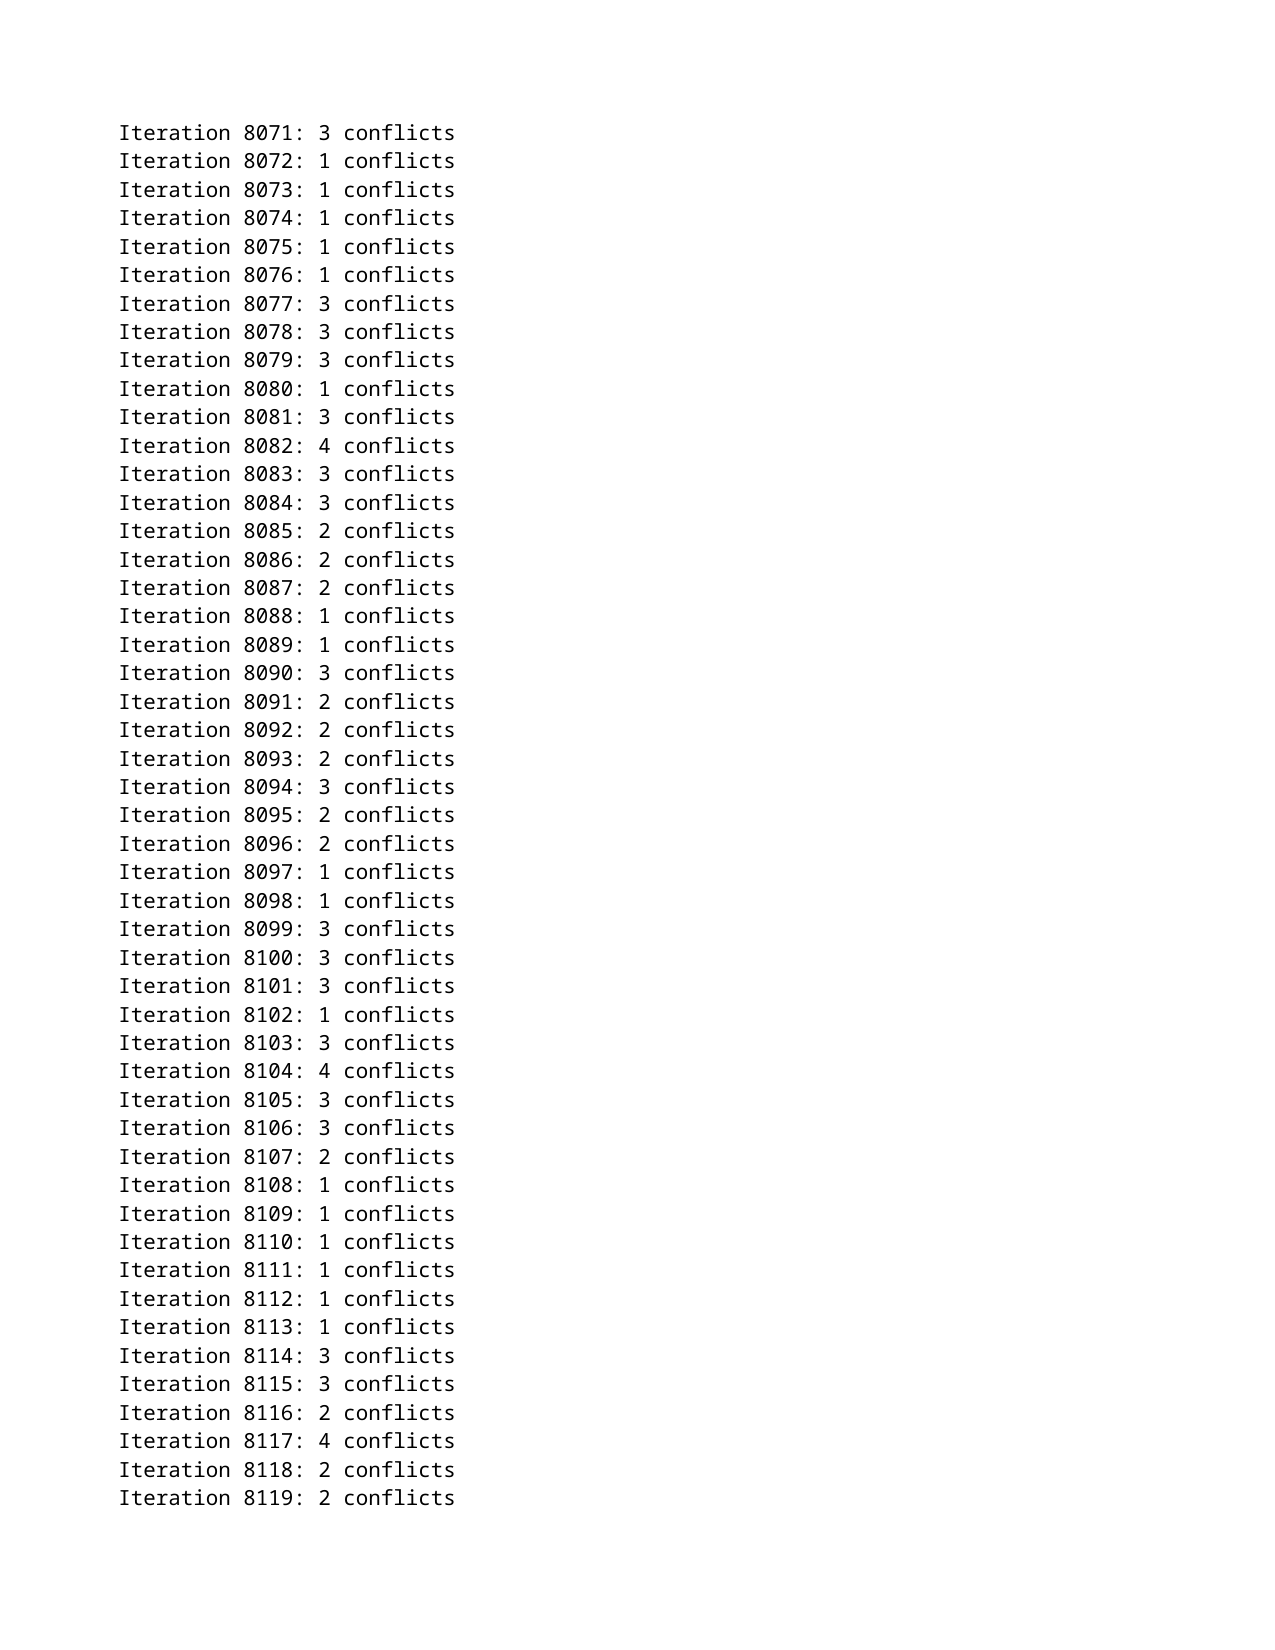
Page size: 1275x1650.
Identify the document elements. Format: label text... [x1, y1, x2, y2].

text Iteration 8103: 3 conflicts [118, 1028, 1157, 1057]
text Iteration 8094: 3 conflicts [118, 772, 1157, 801]
text Iteration 8075: 1 conflicts [118, 232, 1157, 260]
text Iteration 8108: 1 conflicts [118, 1170, 1157, 1199]
text Iteration 8080: 1 conflicts [118, 374, 1157, 402]
text Iteration 8092: 2 conflicts [118, 715, 1157, 744]
text Iteration 8101: 3 conflicts [118, 971, 1157, 1000]
text Iteration 8081: 3 conflicts [118, 402, 1157, 431]
text Iteration 8116: 2 conflicts [118, 1398, 1157, 1426]
text Iteration 8071: 3 conflicts [118, 118, 1157, 147]
text Iteration 8088: 1 conflicts [118, 602, 1157, 630]
text Iteration 8083: 3 conflicts [118, 459, 1157, 488]
text Iteration 8093: 2 conflicts [118, 744, 1157, 772]
text Iteration 8107: 2 conflicts [118, 1142, 1157, 1170]
text Iteration 8072: 1 conflicts [118, 147, 1157, 175]
text Iteration 8095: 2 conflicts [118, 801, 1157, 829]
text Iteration 8077: 3 conflicts [118, 289, 1157, 317]
text Iteration 8110: 1 conflicts [118, 1227, 1157, 1256]
text Iteration 8079: 3 conflicts [118, 346, 1157, 374]
text Iteration 8112: 1 conflicts [118, 1284, 1157, 1312]
text Iteration 8104: 4 conflicts [118, 1057, 1157, 1085]
text Iteration 8082: 4 conflicts [118, 431, 1157, 459]
text Iteration 8118: 2 conflicts [118, 1455, 1157, 1483]
text Iteration 8073: 1 conflicts [118, 175, 1157, 203]
text Iteration 8111: 1 conflicts [118, 1256, 1157, 1284]
text Iteration 8090: 3 conflicts [118, 658, 1157, 687]
text Iteration 8087: 2 conflicts [118, 573, 1157, 602]
text Iteration 8091: 2 conflicts [118, 687, 1157, 715]
text Iteration 8099: 3 conflicts [118, 914, 1157, 943]
text Iteration 8084: 3 conflicts [118, 488, 1157, 516]
text Iteration 8102: 1 conflicts [118, 1000, 1157, 1028]
text Iteration 8106: 3 conflicts [118, 1113, 1157, 1142]
text Iteration 8113: 1 conflicts [118, 1312, 1157, 1341]
text Iteration 8098: 1 conflicts [118, 886, 1157, 914]
text Iteration 8074: 1 conflicts [118, 203, 1157, 232]
text Iteration 8114: 3 conflicts [118, 1341, 1157, 1369]
text Iteration 8078: 3 conflicts [118, 317, 1157, 346]
text Iteration 8097: 1 conflicts [118, 857, 1157, 886]
text Iteration 8100: 3 conflicts [118, 943, 1157, 971]
text Iteration 8105: 3 conflicts [118, 1085, 1157, 1113]
text Iteration 8096: 2 conflicts [118, 829, 1157, 857]
text Iteration 8109: 1 conflicts [118, 1199, 1157, 1227]
text Iteration 8086: 2 conflicts [118, 545, 1157, 573]
text Iteration 8117: 4 conflicts [118, 1426, 1157, 1455]
text Iteration 8089: 1 conflicts [118, 630, 1157, 658]
text Iteration 8115: 3 conflicts [118, 1369, 1157, 1398]
text Iteration 8076: 1 conflicts [118, 260, 1157, 289]
text Iteration 8085: 2 conflicts [118, 516, 1157, 545]
text Iteration 8119: 2 conflicts [118, 1483, 1157, 1512]
